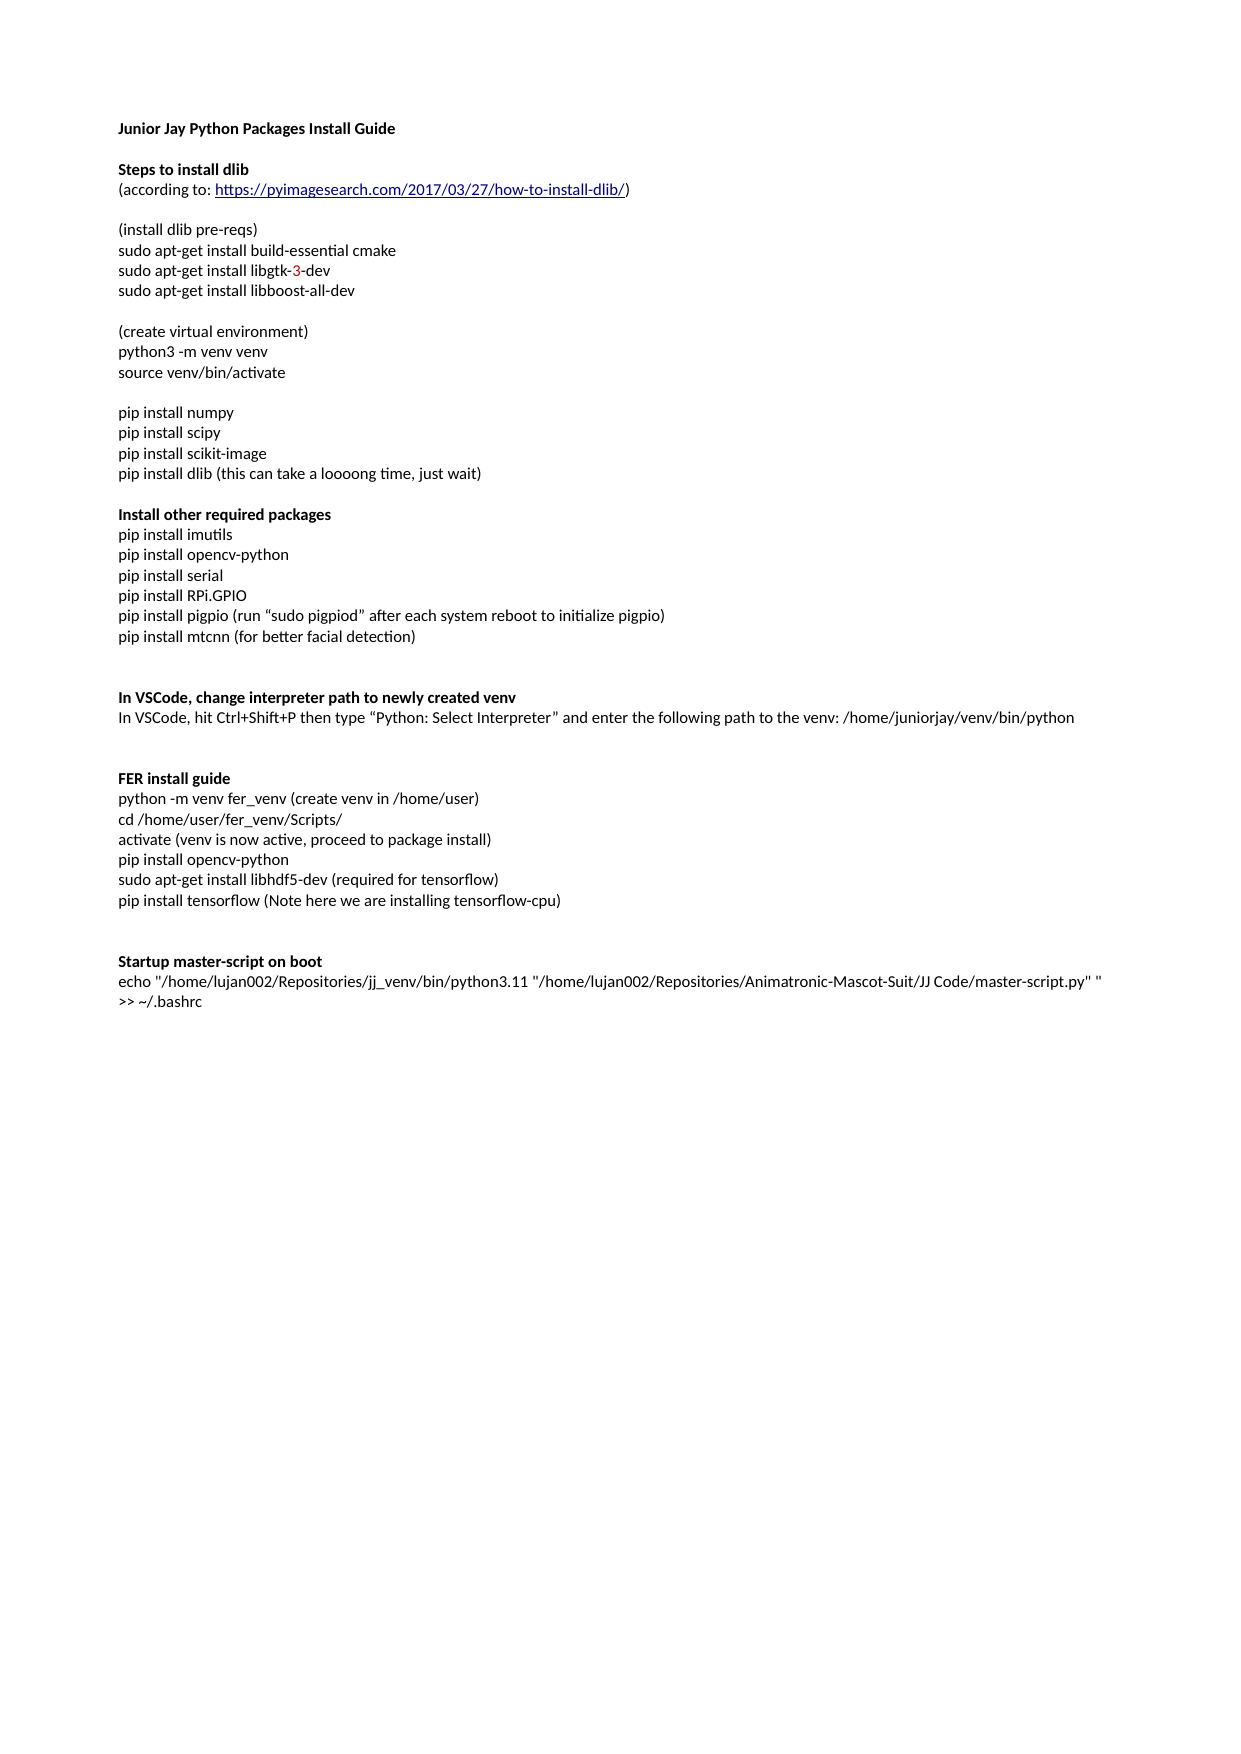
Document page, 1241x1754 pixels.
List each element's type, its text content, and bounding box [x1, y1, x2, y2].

text cd /home/user/fer_venv/Scripts/ [118, 809, 1122, 829]
text activate (venv is now active, proceed to package install) [118, 829, 1122, 849]
text (install dlib pre-reqs) [118, 220, 1122, 240]
text (create virtual environment) [118, 321, 1122, 342]
text source venv/bin/activate [118, 362, 1122, 382]
text Junior Jay Python Packages Install Guide [118, 118, 1122, 138]
text FER install guide [118, 768, 1122, 788]
text pip install tensorflow (Note here we are installing tensorflow-cpu) [118, 890, 1122, 910]
text sudo apt-get install build-essential cmake [118, 240, 1122, 260]
text python -m venv fer_venv (create venv in /home/user) [118, 788, 1122, 809]
text pip install scipy [118, 423, 1122, 443]
text Startup master-script on boot [118, 951, 1122, 971]
text pip install opencv-python [118, 545, 1122, 565]
text pip install dlib (this can take a loooong time, just wait) [118, 463, 1122, 484]
text pip install scikit-image [118, 443, 1122, 463]
text (according to: https://pyimagesearch.com/2017/03/27/how-to-install-dlib/) [118, 179, 1122, 199]
text sudo apt-get install libhdf5-dev (required for tensorflow) [118, 870, 1122, 890]
text sudo apt-get install libgtk-3-dev [118, 260, 1122, 281]
text pip install serial [118, 565, 1122, 585]
text pip install pigpio (run “sudo pigpiod” after each system reboot to initialize pigpio) [118, 606, 1122, 626]
text pip install opencv-python [118, 849, 1122, 870]
text pip install numpy [118, 402, 1122, 423]
text In VSCode, hit Ctrl+Shift+P then type “Python: Select Interpreter” and enter the following path to the venv: /home/juniorjay/venv/bin/python [118, 707, 1122, 727]
text Install other required packages [118, 504, 1122, 524]
text python3 -m venv venv [118, 342, 1122, 362]
text pip install RPi.GPIO [118, 585, 1122, 606]
text echo "/home/lujan002/Repositories/jj_venv/bin/python3.11 "/home/lujan002/Repositories/Animatronic-Mascot-Suit/JJ Code/master-script.py" " >> ~/.bashrc [118, 971, 1122, 1012]
text sudo apt-get install libboost-all-dev [118, 281, 1122, 301]
text In VSCode, change interpreter path to newly created venv [118, 687, 1122, 707]
text Steps to install dlib [118, 159, 1122, 179]
text pip install imutils [118, 524, 1122, 545]
text pip install mtcnn (for better facial detection) [118, 626, 1122, 646]
